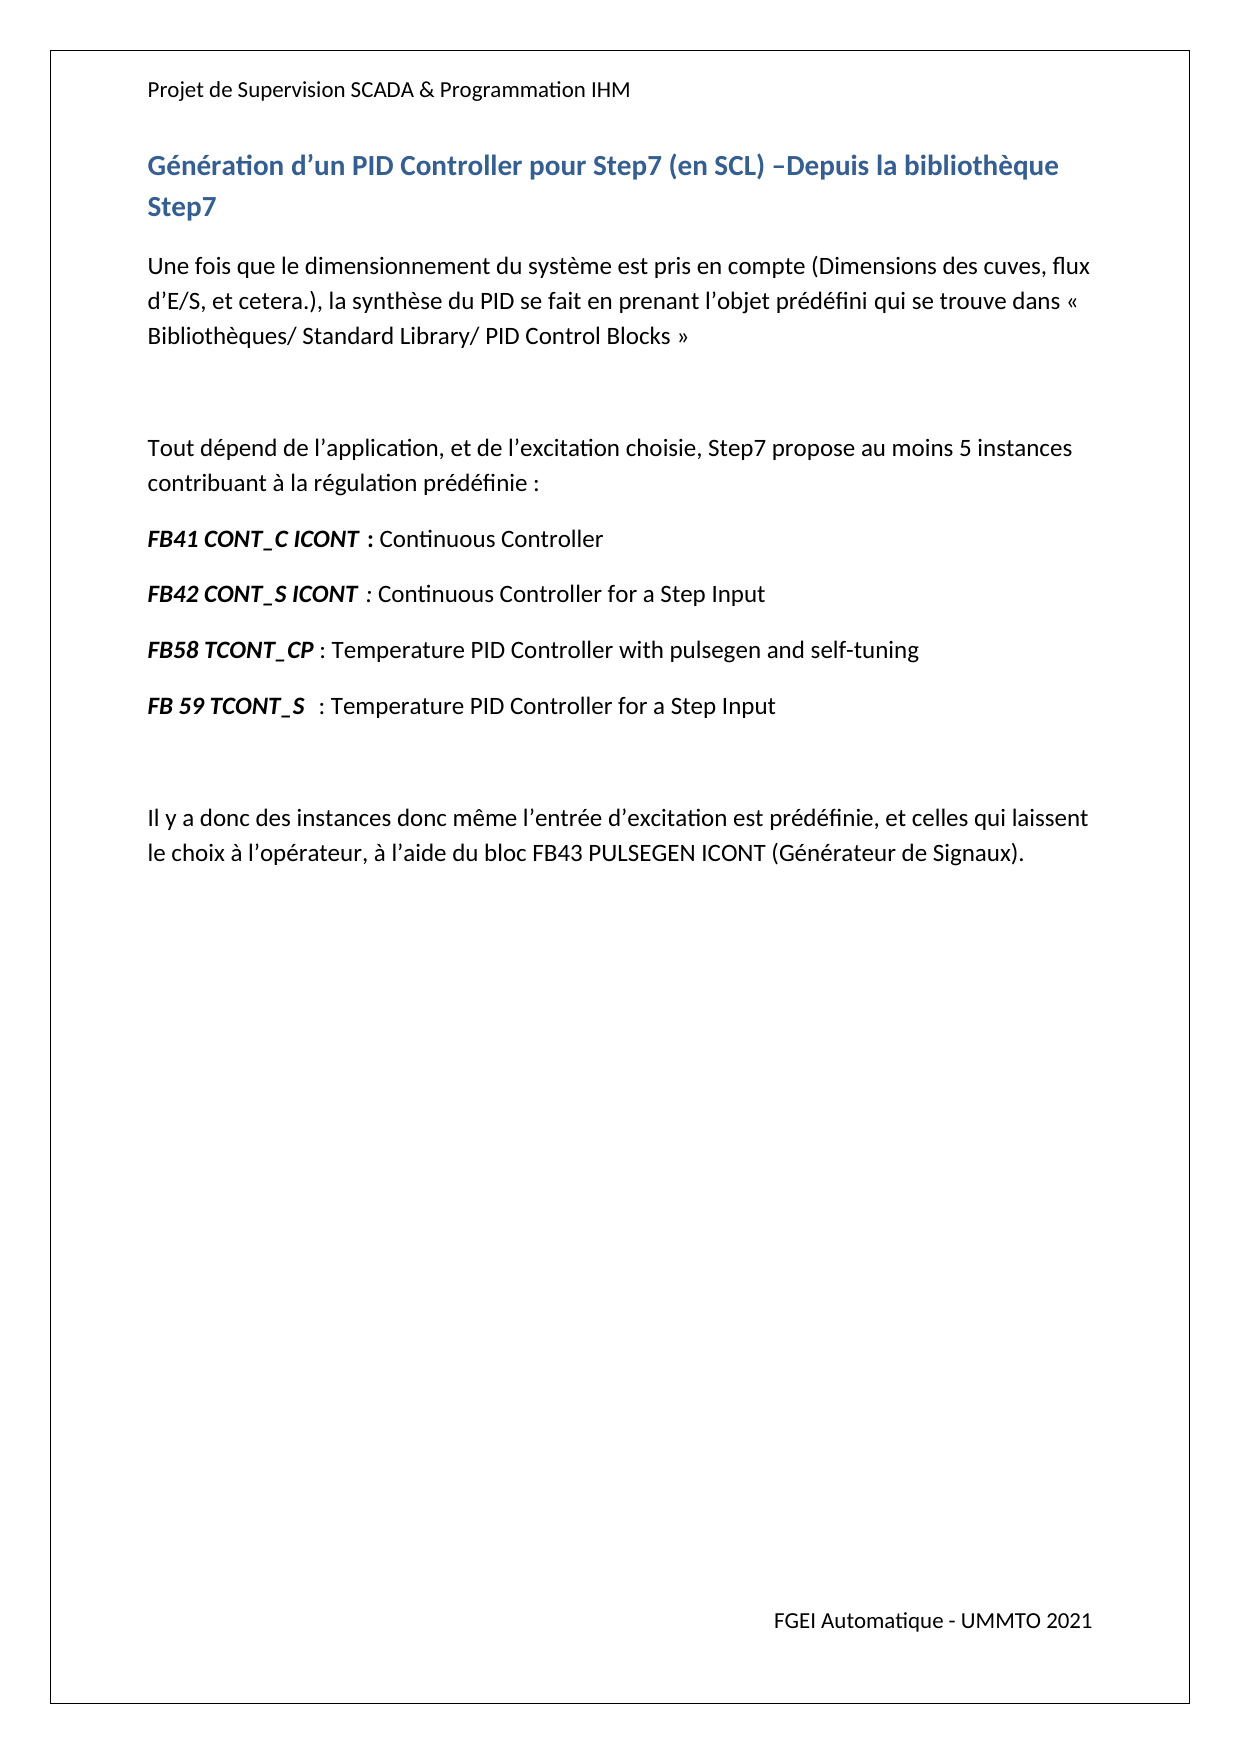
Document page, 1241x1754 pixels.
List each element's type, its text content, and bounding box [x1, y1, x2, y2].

text Génération d’un PID Controller pour Step7 (en SCL) –Depuis la bibliothèque Step7 [147, 147, 1093, 224]
text Une fois que le dimensionnement du système est pris en compte (Dimensions des cuves, flux d’E/S, et cetera.), la synthèse du PID se fait en prenant l’objet prédéfini qui se trouve dans « Bibliothèques/ Standard Library/ PID Control Blocks » [147, 250, 1093, 351]
text Il y a donc des instances donc même l’entrée d’excitation est prédéfinie, et celles qui laissent le choix à l’opérateur, à l’aide du bloc FB43 PULSEGEN ICONT (Générateur de Signaux). [147, 802, 1093, 867]
text FB42 CONT_S ICONT : Continuous Controller for a Step Input [147, 578, 1093, 609]
text FB41 CONT_C ICONT : Continuous Controller [147, 523, 1093, 553]
text Tout dépend de l’application, et de l’excitation choisie, Step7 propose au moins 5 instances contribuant à la régulation prédéfinie : [147, 432, 1093, 497]
text FB 59 TCONT_S : Temperature PID Controller for a Step Input [147, 690, 1093, 721]
text FB58 TCONT_CP : Temperature PID Controller with pulsegen and self-tuning [147, 634, 1093, 665]
